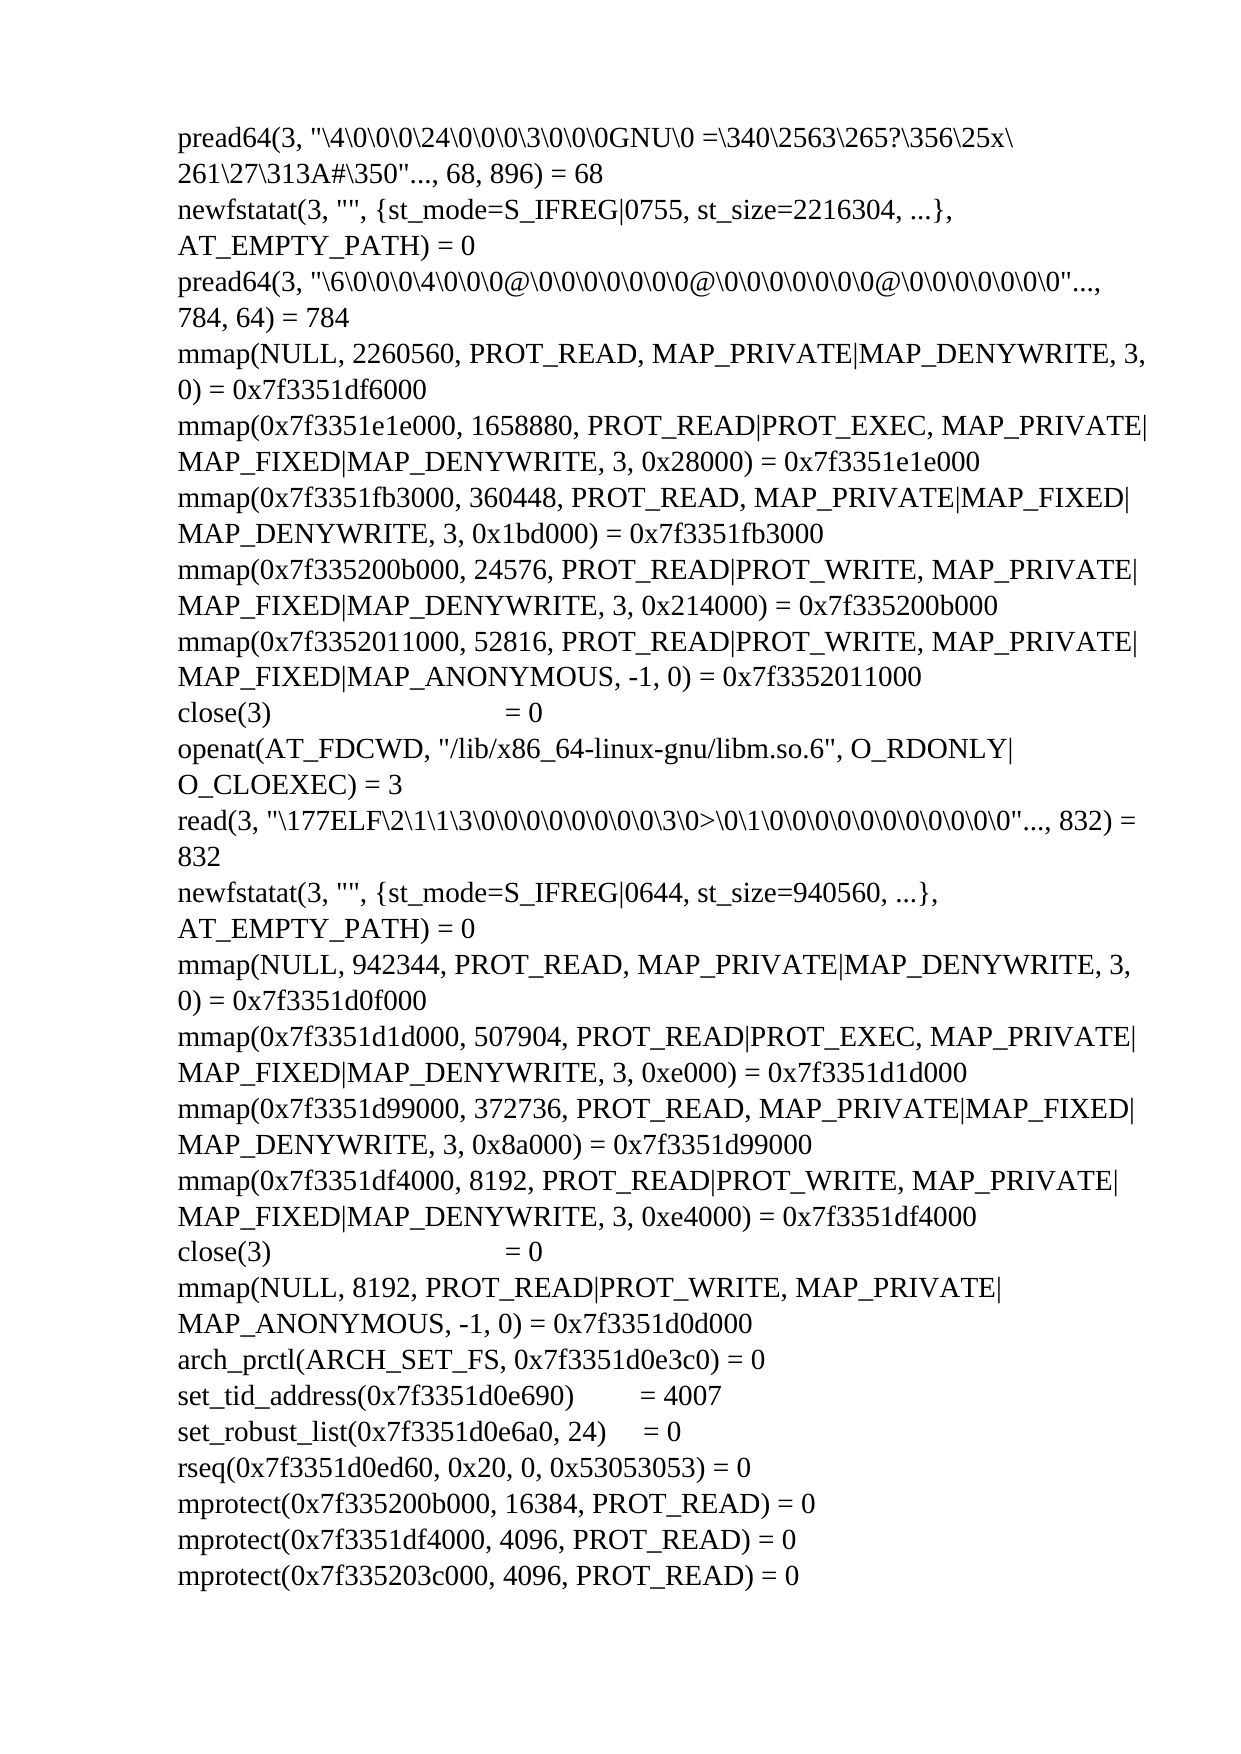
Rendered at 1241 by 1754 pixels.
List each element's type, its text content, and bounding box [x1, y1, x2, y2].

text pread64(3, "\4\0\0\0\24\0\0\0\3\0\0\0GNU\0 =\340\2563\265?\356\25x\261\27\313A#\350"..., 68, 896) = 68 [177, 118, 1152, 190]
text mmap(0x7f3351d99000, 372736, PROT_READ, MAP_PRIVATE|MAP_FIXED|MAP_DENYWRITE, 3, 0x8a000) = 0x7f3351d99000 [177, 1088, 1152, 1160]
text mmap(NULL, 2260560, PROT_READ, MAP_PRIVATE|MAP_DENYWRITE, 3, 0) = 0x7f3351df6000 [177, 334, 1152, 406]
text pread64(3, "\6\0\0\0\4\0\0\0@\0\0\0\0\0\0\0@\0\0\0\0\0\0\0@\0\0\0\0\0\0\0"..., 784, 64) = 784 [177, 262, 1152, 334]
text newfstatat(3, "", {st_mode=S_IFREG|0644, st_size=940560, ...}, AT_EMPTY_PATH) = 0 [177, 873, 1152, 945]
text mmap(NULL, 8192, PROT_READ|PROT_WRITE, MAP_PRIVATE|MAP_ANONYMOUS, -1, 0) = 0x7f3351d0d000 [177, 1268, 1152, 1340]
text mmap(0x7f335200b000, 24576, PROT_READ|PROT_WRITE, MAP_PRIVATE|MAP_FIXED|MAP_DENYWRITE, 3, 0x214000) = 0x7f335200b000 [177, 549, 1152, 621]
text openat(AT_FDCWD, "/lib/x86_64-linux-gnu/libm.so.6", O_RDONLY|O_CLOEXEC) = 3 [177, 729, 1152, 801]
text mprotect(0x7f3351df4000, 4096, PROT_READ) = 0 [177, 1520, 1152, 1556]
text mprotect(0x7f335203c000, 4096, PROT_READ) = 0 [177, 1556, 1152, 1592]
text close(3) = 0 [177, 1232, 1152, 1268]
text rseq(0x7f3351d0ed60, 0x20, 0, 0x53053053) = 0 [177, 1448, 1152, 1484]
text arch_prctl(ARCH_SET_FS, 0x7f3351d0e3c0) = 0 [177, 1340, 1152, 1376]
text set_robust_list(0x7f3351d0e6a0, 24) = 0 [177, 1412, 1152, 1448]
text set_tid_address(0x7f3351d0e690) = 4007 [177, 1376, 1152, 1412]
text mmap(0x7f3351fb3000, 360448, PROT_READ, MAP_PRIVATE|MAP_FIXED|MAP_DENYWRITE, 3, 0x1bd000) = 0x7f3351fb3000 [177, 477, 1152, 549]
text read(3, "\177ELF\2\1\1\3\0\0\0\0\0\0\0\0\3\0>\0\1\0\0\0\0\0\0\0\0\0\0\0"..., 832) = 832 [177, 801, 1152, 873]
text newfstatat(3, "", {st_mode=S_IFREG|0755, st_size=2216304, ...}, AT_EMPTY_PATH) = 0 [177, 190, 1152, 262]
text mmap(NULL, 942344, PROT_READ, MAP_PRIVATE|MAP_DENYWRITE, 3, 0) = 0x7f3351d0f000 [177, 945, 1152, 1017]
text mprotect(0x7f335200b000, 16384, PROT_READ) = 0 [177, 1484, 1152, 1520]
text mmap(0x7f3351df4000, 8192, PROT_READ|PROT_WRITE, MAP_PRIVATE|MAP_FIXED|MAP_DENYWRITE, 3, 0xe4000) = 0x7f3351df4000 [177, 1160, 1152, 1232]
text mmap(0x7f3352011000, 52816, PROT_READ|PROT_WRITE, MAP_PRIVATE|MAP_FIXED|MAP_ANONYMOUS, -1, 0) = 0x7f3352011000 [177, 621, 1152, 693]
text mmap(0x7f3351d1d000, 507904, PROT_READ|PROT_EXEC, MAP_PRIVATE|MAP_FIXED|MAP_DENYWRITE, 3, 0xe000) = 0x7f3351d1d000 [177, 1017, 1152, 1088]
text mmap(0x7f3351e1e000, 1658880, PROT_READ|PROT_EXEC, MAP_PRIVATE|MAP_FIXED|MAP_DENYWRITE, 3, 0x28000) = 0x7f3351e1e000 [177, 406, 1152, 477]
text close(3) = 0 [177, 693, 1152, 729]
